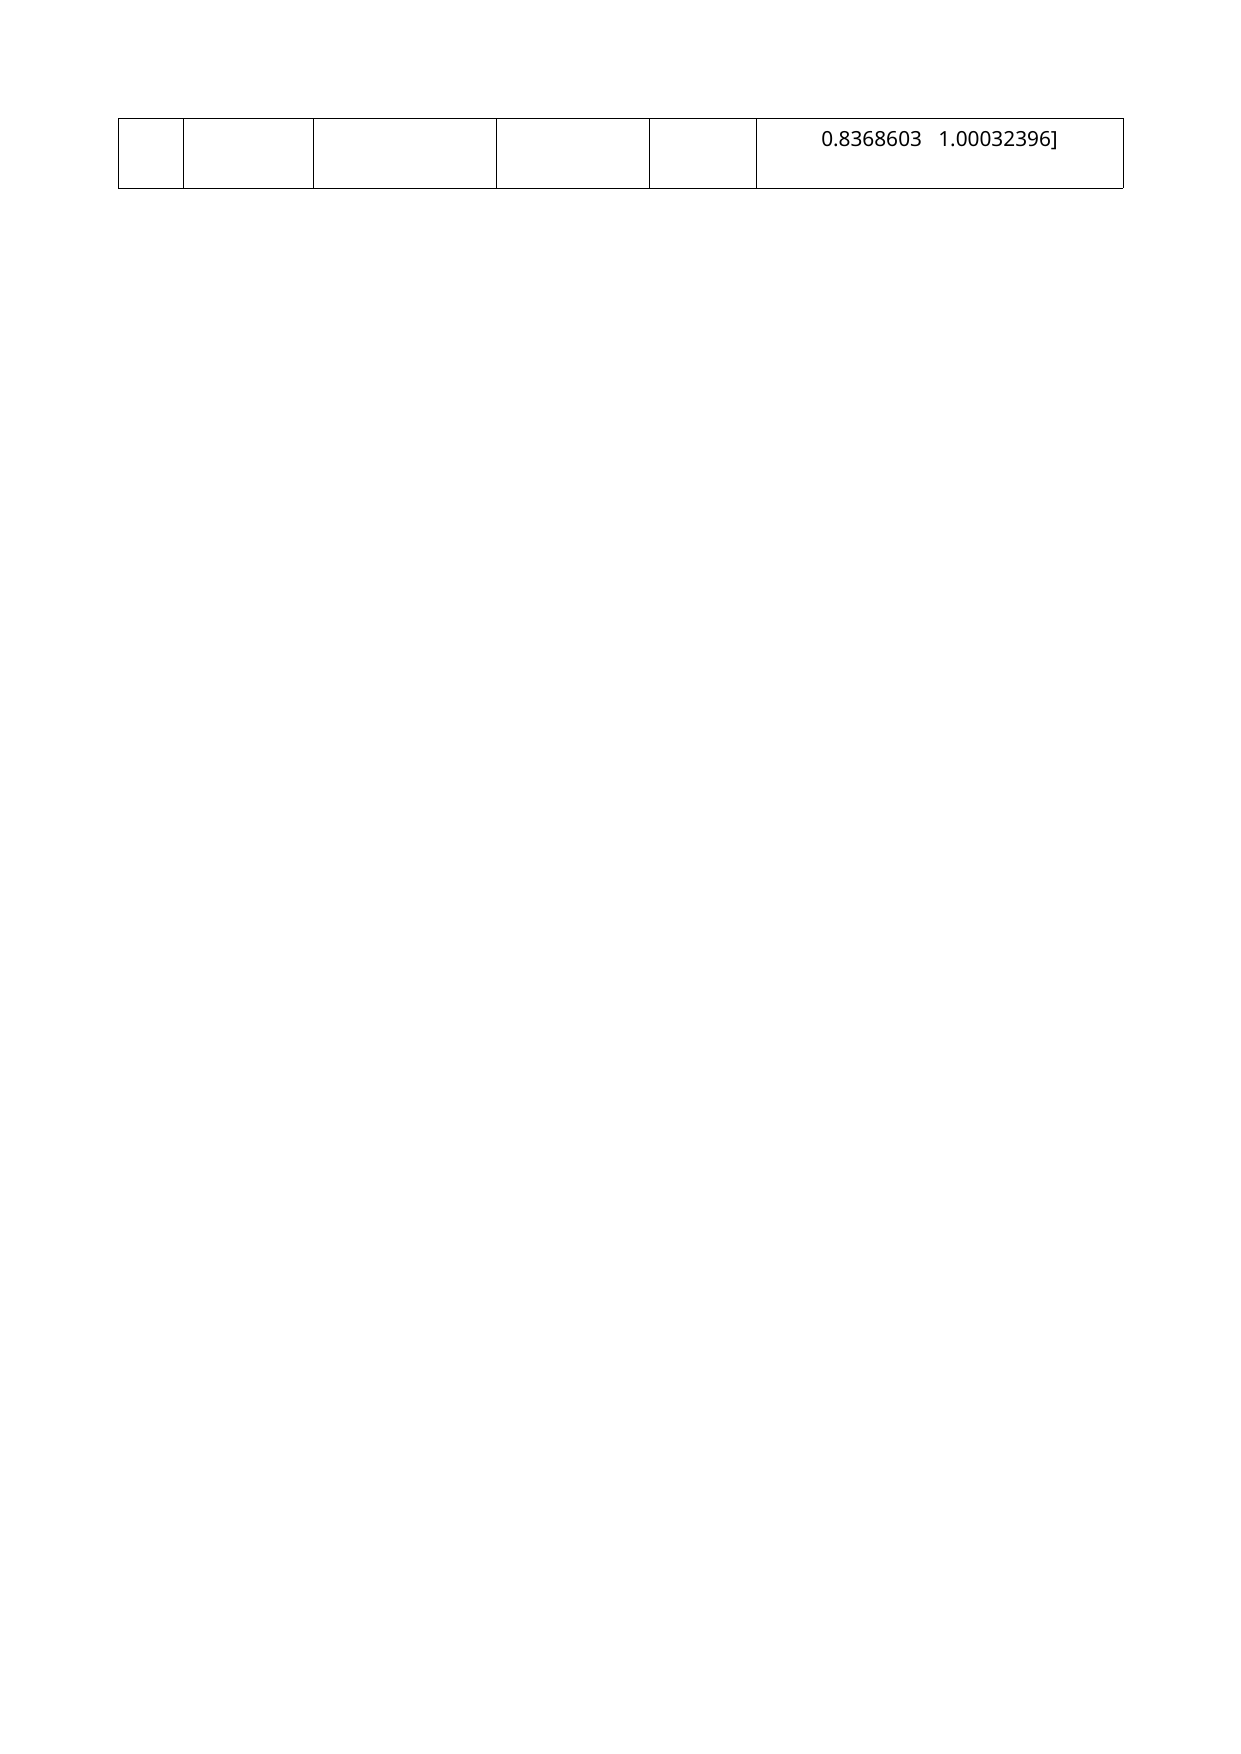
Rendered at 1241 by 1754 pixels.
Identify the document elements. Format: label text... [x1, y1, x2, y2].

table_cell [314, 119, 496, 188]
table_cell [119, 119, 183, 188]
table_cell [650, 119, 756, 188]
table_cell [497, 119, 649, 188]
table_cell -0.8368603 1.00032396] [757, 119, 1123, 188]
table_cell [184, 119, 313, 188]
